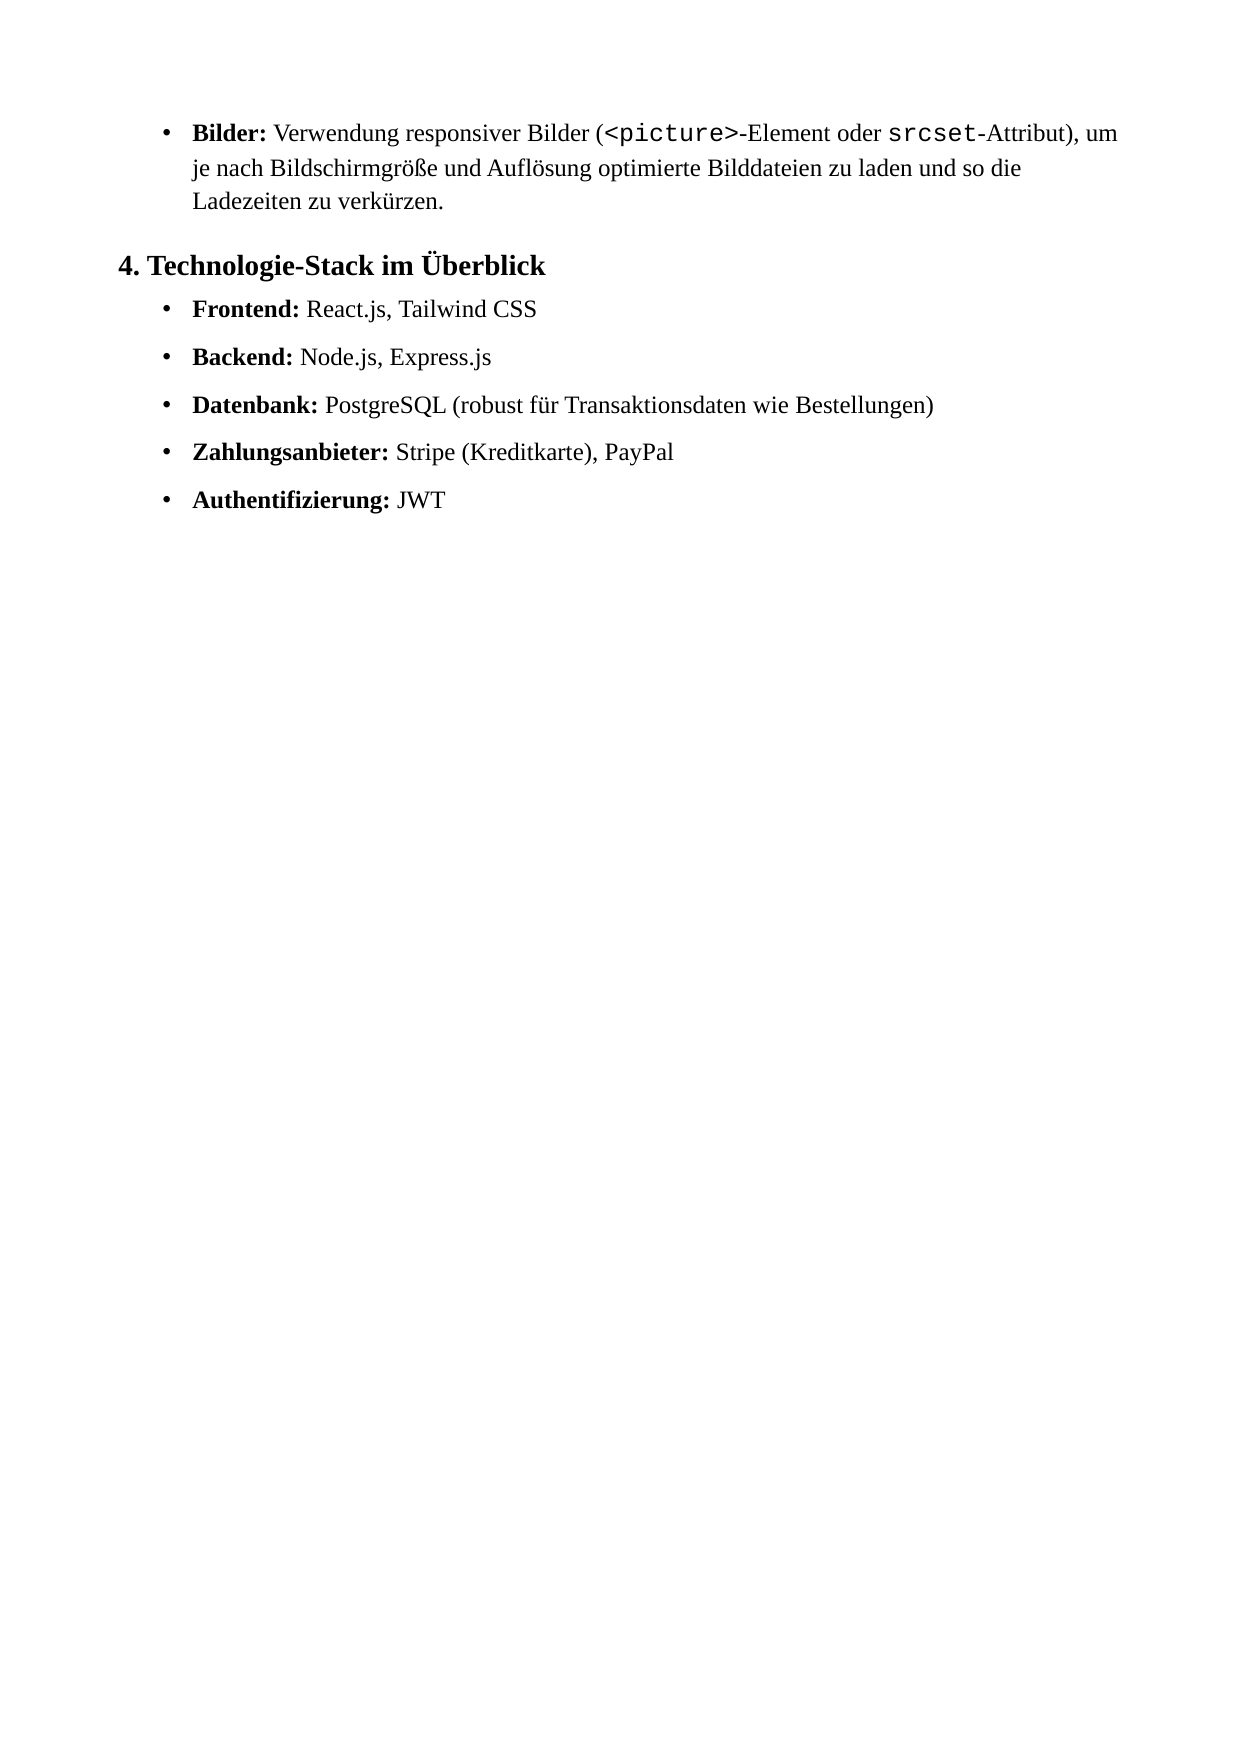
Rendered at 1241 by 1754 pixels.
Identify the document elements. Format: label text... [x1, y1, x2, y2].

list Bilder: Verwendung responsiver Bilder (<picture>-Element oder srcset-Attribut), um je nach Bildschirmgröße und Auflösung optimierte Bilddateien zu laden und so die Ladezeiten zu verkürzen. [162, 118, 1122, 215]
subtitle 4. Technologie-Stack im Überblick [118, 248, 1122, 282]
list Backend: Node.js, Express.js [162, 342, 1122, 371]
list Authentifizierung: JWT [162, 485, 1122, 514]
list Datenbank: PostgreSQL (robust für Transaktionsdaten wie Bestellungen) [162, 390, 1122, 418]
list Zahlungsanbieter: Stripe (Kreditkarte), PayPal [162, 437, 1122, 466]
list Frontend: React.js, Tailwind CSS [162, 294, 1122, 323]
